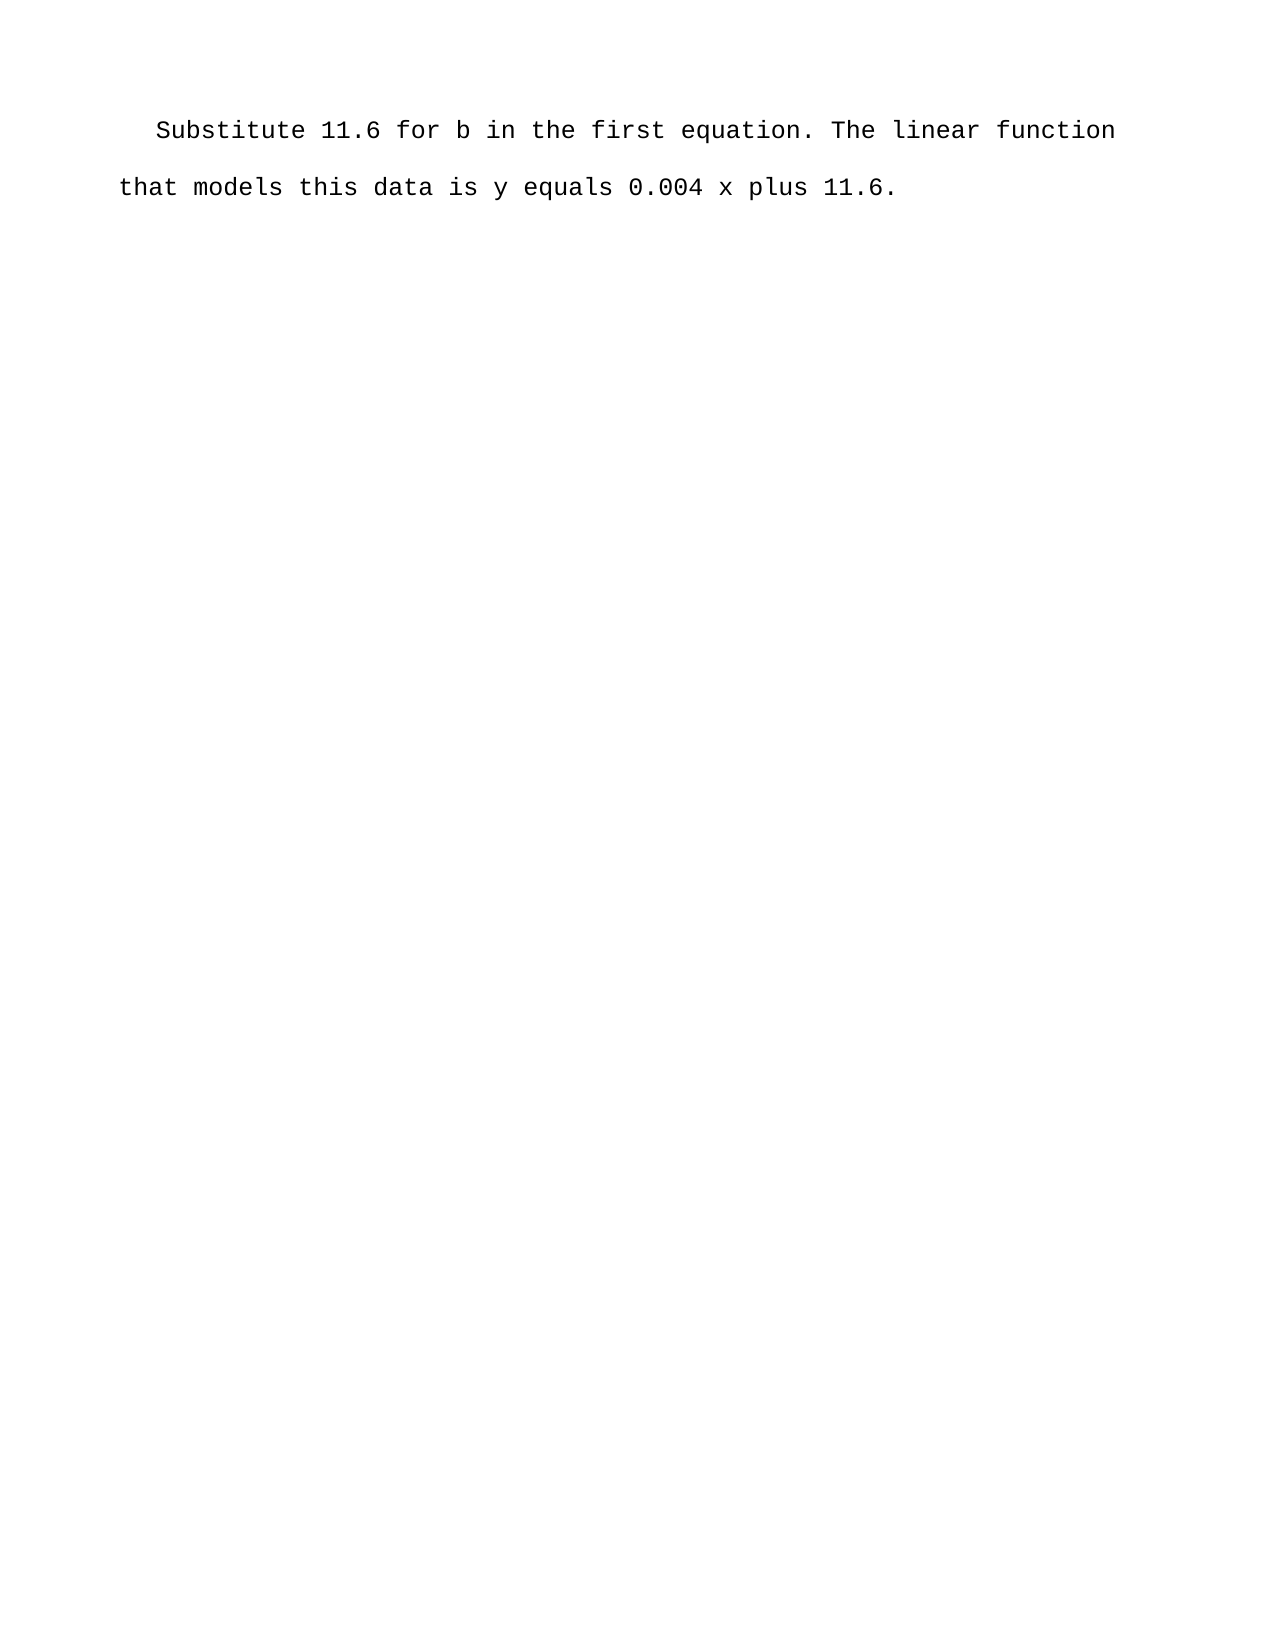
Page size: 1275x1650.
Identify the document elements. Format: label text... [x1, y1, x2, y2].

text Substitute 11.6 for b in the first equation. The linear function that models this data is y equals 0.004 x plus 11.6. [118, 118, 1157, 203]
